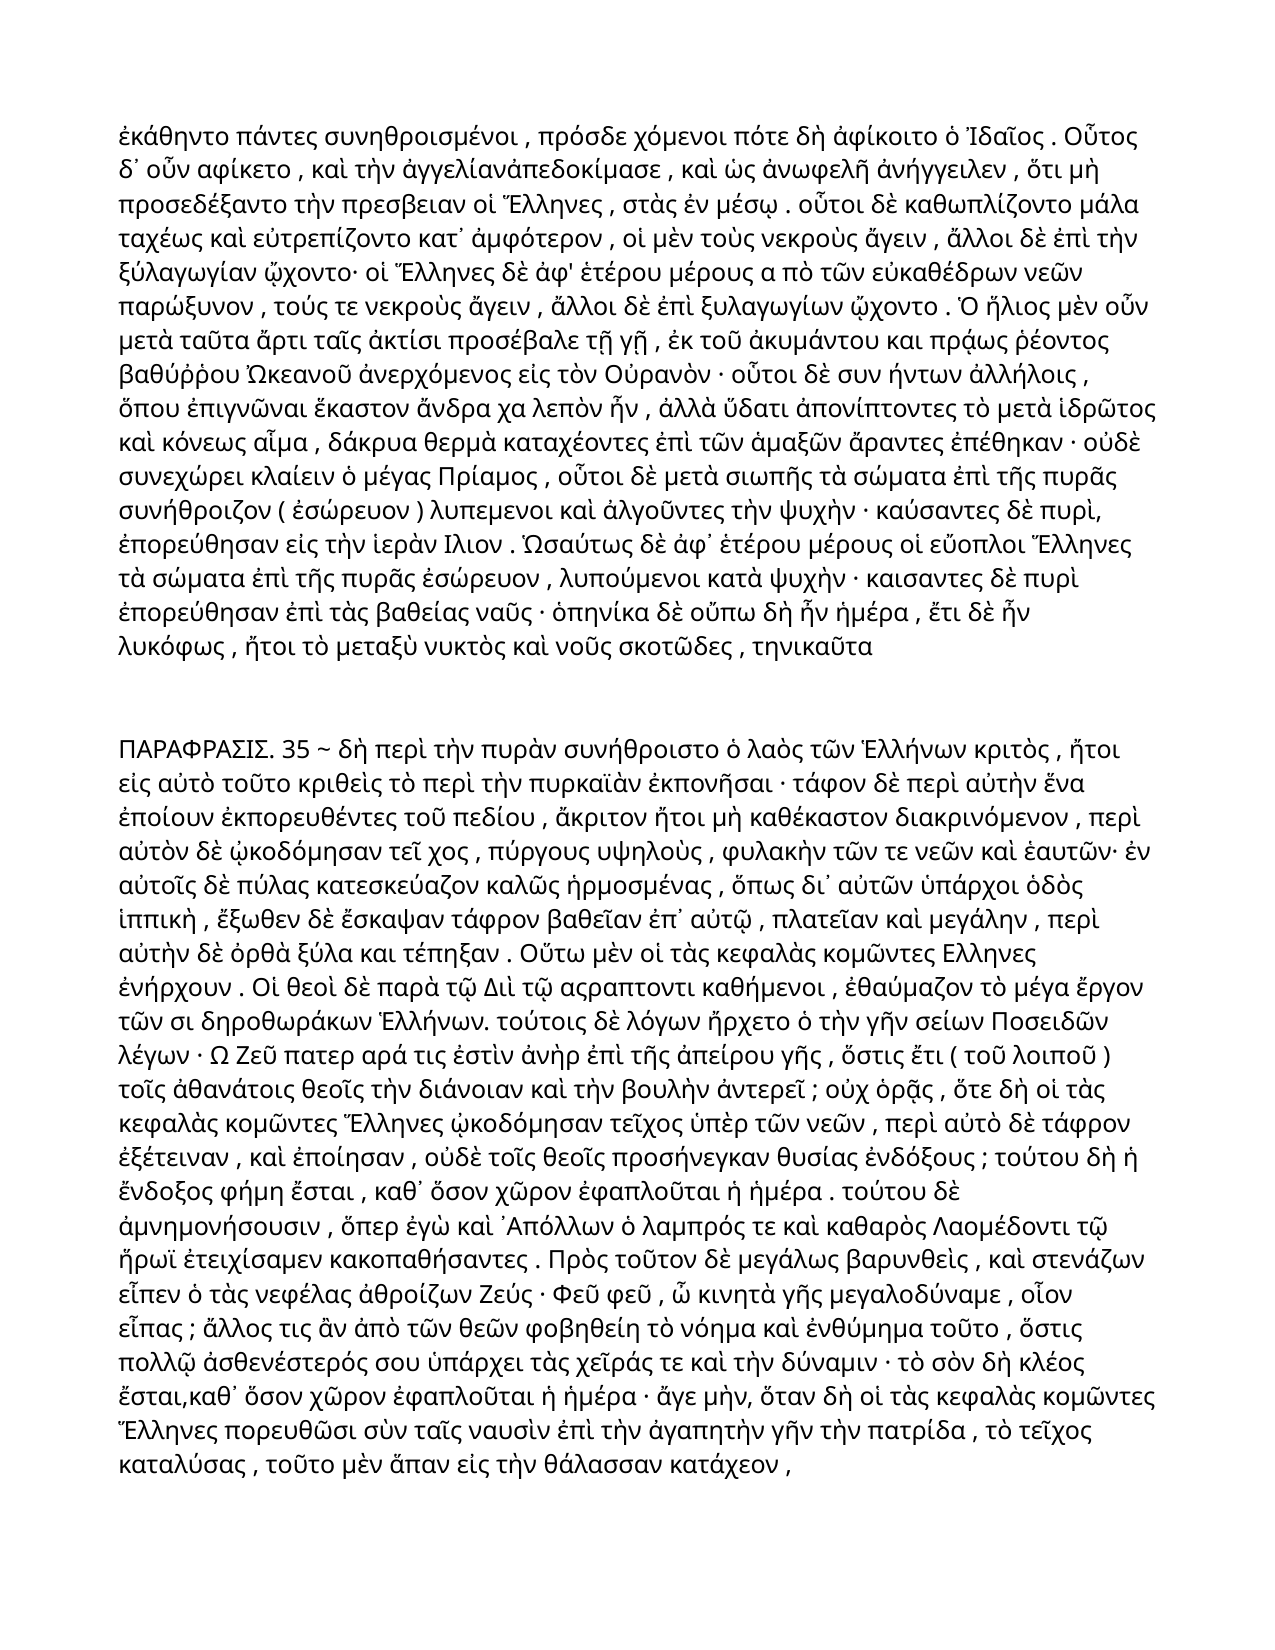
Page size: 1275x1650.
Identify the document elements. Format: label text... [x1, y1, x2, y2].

text ἐκάθηντο πάντες συνηθροισμένοι , πρόσδε χόμενοι πότε δὴ ἀφίκοιτο ὁ Ἰδαῖος . Οὗτος δ᾽ οὖν αφίκετο , καὶ τὴν ἀγγελίανἀπεδοκίμασε , καὶ ὡς ἀνωφελῆ ἀνήγγειλεν , ὅτι μὴ προσεδέξαντο τὴν πρεσβειαν οἱ Ἕλληνες , στὰς ἐν μέσῳ . οὗτοι δὲ καθωπλίζοντο μάλα ταχέως καὶ εὐτρεπίζοντο κατ᾽ ἀμφότερον , οἱ μὲν τοὺς νεκροὺς ἄγειν , ἄλλοι δὲ ἐπὶ τὴν ξύλαγωγίαν ᾤχοντο· οἱ Ἕλληνες δὲ ἀφ' ἑτέρου μέρους α πὸ τῶν εὐκαθέδρων νεῶν παρώξυνον , τούς τε νεκροὺς ἄγειν , ἄλλοι δὲ ἐπὶ ξυλαγωγίων ᾤχοντο . Ὁ ἥλιος μὲν οὖν μετὰ ταῦτα ἄρτι ταῖς ἀκτίσι προσέβαλε τῇ γῇ , ἐκ τοῦ ἀκυμάντου και πρᾴως ῥέοντος βαθύῤῥου Ὠκεανοῦ ἀνερχόμενος εἰς τὸν Οὐρανὸν · οὗτοι δὲ συν ήντων ἀλλήλοις , ὅπου ἐπιγνῶναι ἕκαστον ἄνδρα χα λεπὸν ἦν , ἀλλὰ ὕδατι ἀπονίπτοντες τὸ μετὰ ἱδρῶτος καὶ κόνεως αἷμα , δάκρυα θερμὰ καταχέοντες ἐπὶ τῶν ἁμαξῶν ἄραντες ἐπέθηκαν · οὐδὲ συνεχώρει κλαίειν ὁ μέγας Πρίαμος , οὗτοι δὲ μετὰ σιωπῆς τὰ σώματα ἐπὶ τῆς πυρᾶς συνήθροιζον ( ἐσώρευον ) λυπεμενοι καὶ ἀλγοῦντες τὴν ψυχὴν · καύσαντες δὲ πυρὶ, ἐπορεύθησαν εἰς τὴν ἱερὰν Ιλιον . Ὡσαύτως δὲ ἀφ᾿ ἑτέρου μέρους οἱ εὔοπλοι Ἕλληνες τὰ σώματα ἐπὶ τῆς πυρᾶς ἐσώρευον , λυπούμενοι κατὰ ψυχὴν · καισαντες δὲ πυρὶ ἐπορεύθησαν ἐπὶ τὰς βαθείας ναῦς · ὁπηνίκα δὲ οὔπω δὴ ἦν ἡμέρα , ἔτι δὲ ἦν λυκόφως , ἤτοι τὸ μεταξὺ νυκτὸς καὶ νοῦς σκοτῶδες , τηνικαῦτα [118, 118, 1157, 663]
text ΠΑΡΑΦΡΑΣΙΣ. 35 ~ δὴ περὶ τὴν πυρὰν συνήθροιστο ὁ λαὸς τῶν Ἑλλήνων κριτὸς , ἤτοι εἰς αὐτὸ τοῦτο κριθεὶς τὸ περὶ τὴν πυρκαϊὰν ἐκπονῆσαι · τάφον δὲ περὶ αὐτὴν ἕνα ἐποίουν ἐκπορευθέντες τοῦ πεδίου , ἄκριτον ἤτοι μὴ καθέκαστον διακρινόμενον , περὶ αὐτὸν δὲ ᾠκοδόμησαν τεῖ χος , πύργους υψηλοὺς , φυλακὴν τῶν τε νεῶν καὶ ἑαυτῶν· ἐν αὐτοῖς δὲ πύλας κατεσκεύαζον καλῶς ἡρμοσμένας , ὅπως δι᾽ αὐτῶν ὑπάρχοι ὁδὸς ἱππικὴ , ἔξωθεν δὲ ἔσκαψαν τάφρον βαθεῖαν ἐπ᾿ αὐτῷ , πλατεῖαν καὶ μεγάλην , περὶ αὐτὴν δὲ ὀρθὰ ξύλα και τέπηξαν . Οὕτω μὲν οἱ τὰς κεφαλὰς κομῶντες Ελληνες ἐνήρχουν . Οἱ θεοὶ δὲ παρὰ τῷ Διὶ τῷ αςραπτοντι καθήμενοι , ἐθαύμαζον τὸ μέγα ἔργον τῶν σι δηροθωράκων Ἑλλήνων. τούτοις δὲ λόγων ἤρχετο ὁ τὴν γῆν σείων Ποσειδῶν λέγων · Ω Ζεῦ πατερ αρά τις ἐστὶν ἀνὴρ ἐπὶ τῆς ἀπείρου γῆς , ὅστις ἔτι ( τοῦ λοιποῦ ) τοῖς ἀθανάτοις θεοῖς τὴν διάνοιαν καὶ τὴν βουλὴν ἀντερεῖ ; οὐχ ὁρᾷς , ὅτε δὴ οἱ τὰς κεφαλὰς κομῶντες Ἕλληνες ᾠκοδόμησαν τεῖχος ὑπὲρ τῶν νεῶν , περὶ αὐτὸ δὲ τάφρον ἐξέτειναν , καὶ ἐποίησαν , οὐδὲ τοῖς θεοῖς προσήνεγκαν θυσίας ἐνδόξους ; τούτου δὴ ἡ ἔνδοξος φήμη ἔσται , καθ᾽ ὅσον χῶρον ἐφαπλοῦται ἡ ἡμέρα . τούτου δὲ ἀμνημονήσουσιν , ὅπερ ἐγὼ καὶ ᾿Απόλλων ὁ λαμπρός τε καὶ καθαρὸς Λαομέδοντι τῷ ἥρωϊ ἐτειχίσαμεν κακοπαθήσαντες . Πρὸς τοῦτον δὲ μεγάλως βαρυνθεὶς , καὶ στενάζων εἶπεν ὁ τὰς νεφέλας ἀθροίζων Ζεύς · Φεῦ φεῦ , ὦ κινητὰ γῆς μεγαλοδύναμε , οἷον εἶπας ; ἄλλος τις ἂν ἀπὸ τῶν θεῶν φοβηθείη τὸ νόημα καὶ ἐνθύμημα τοῦτο , ὅστις πολλῷ ἀσθενέστερός σου ὑπάρχει τὰς χεῖράς τε καὶ τὴν δύναμιν · τὸ σὸν δὴ κλέος ἔσται,καθ᾽ ὅσον χῶρον ἐφαπλοῦται ἡ ἡμέρα · ἄγε μὴν, ὅταν δὴ οἱ τὰς κεφαλὰς κομῶντες Ἕλληνες πορευθῶσι σὺν ταῖς ναυσὶν ἐπὶ τὴν ἀγαπητὴν γῆν τὴν πατρίδα , τὸ τεῖχος καταλύσας , τοῦτο μὲν ἅπαν εἰς τὴν θάλασσαν κατάχεον , [118, 731, 1157, 1481]
